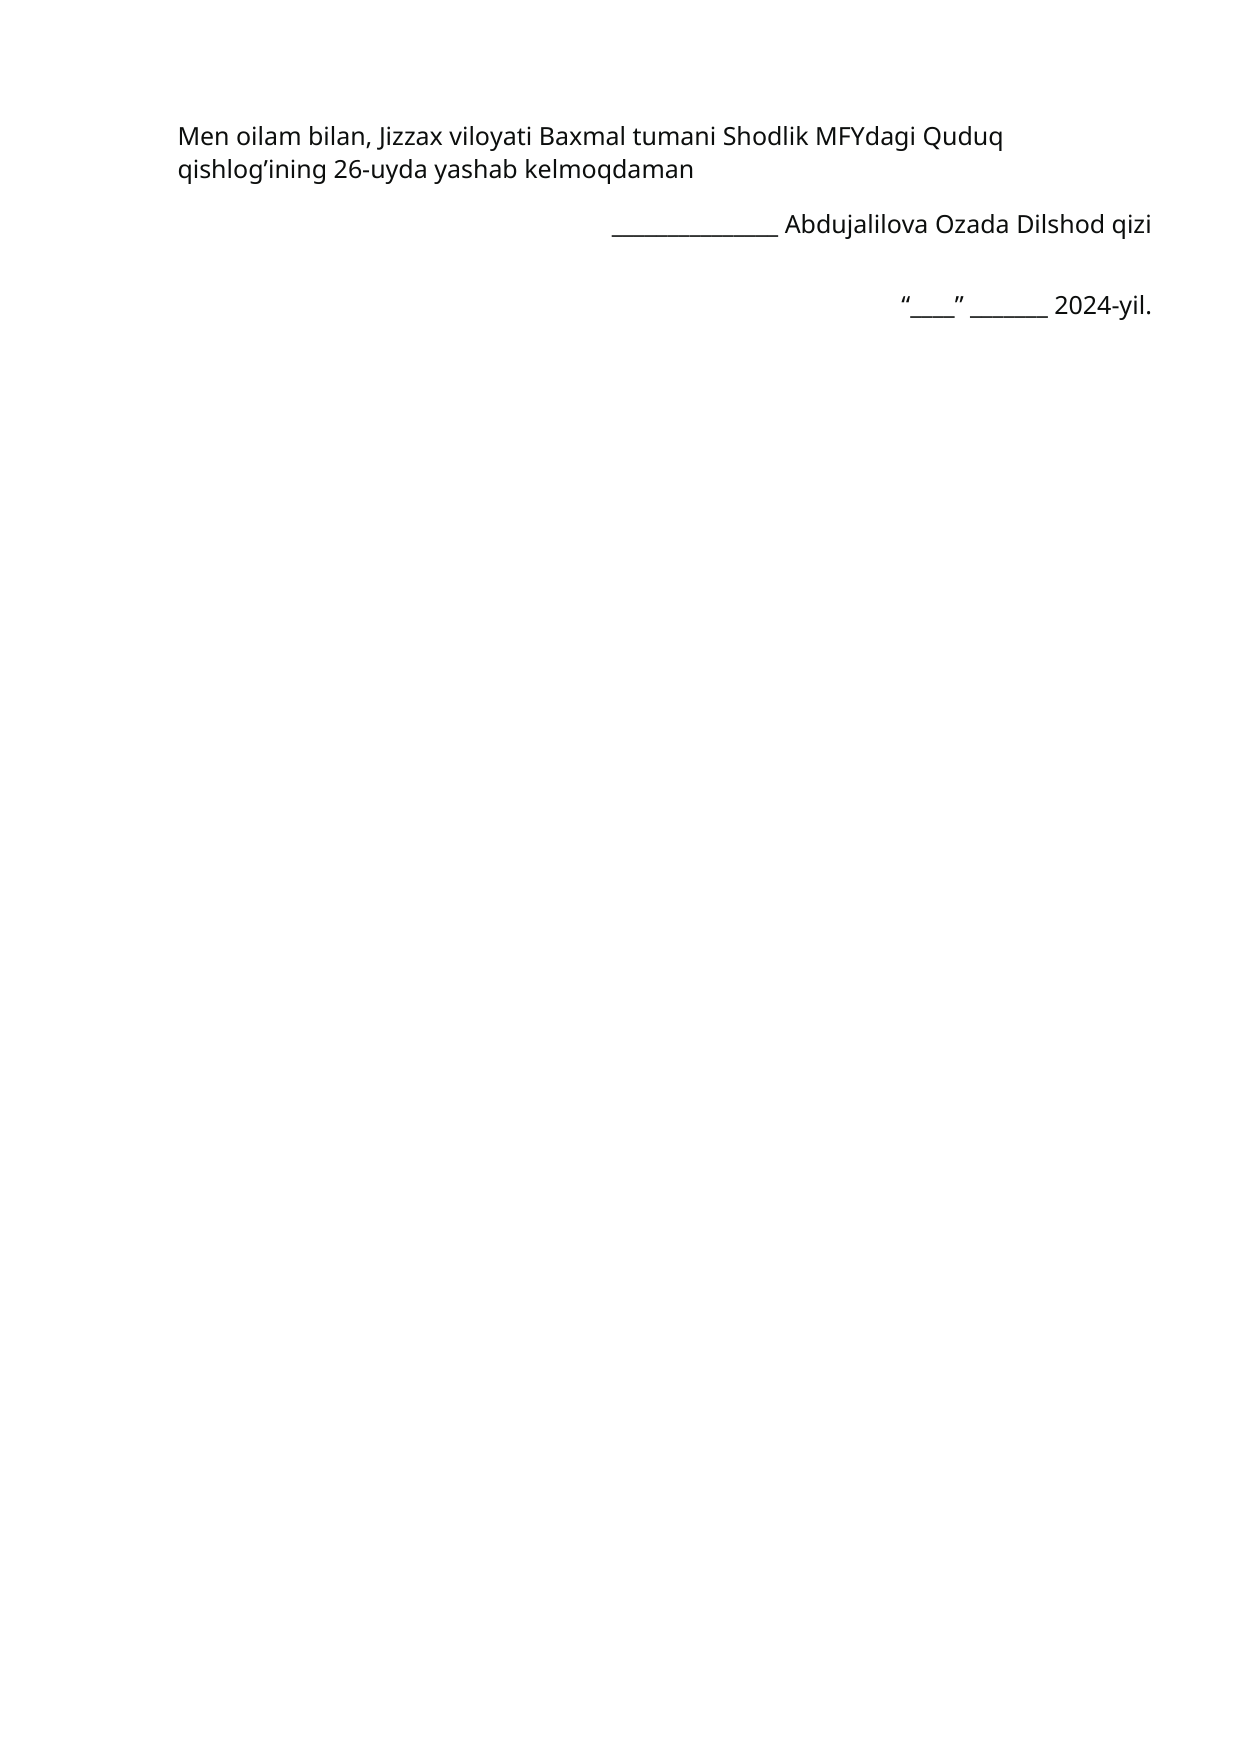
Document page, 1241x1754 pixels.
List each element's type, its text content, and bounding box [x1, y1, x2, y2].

text Men oilam bilan, Jizzax viloyati Baxmal tumani Shodlik MFYdagi Quduq qishlog’ining 26-uyda yashab kelmoqdaman [177, 118, 1152, 186]
text “____” _______ 2024-yil. [177, 252, 1152, 322]
text _______________ Abdujalilova Ozada Dilshod qizi [177, 207, 1152, 241]
